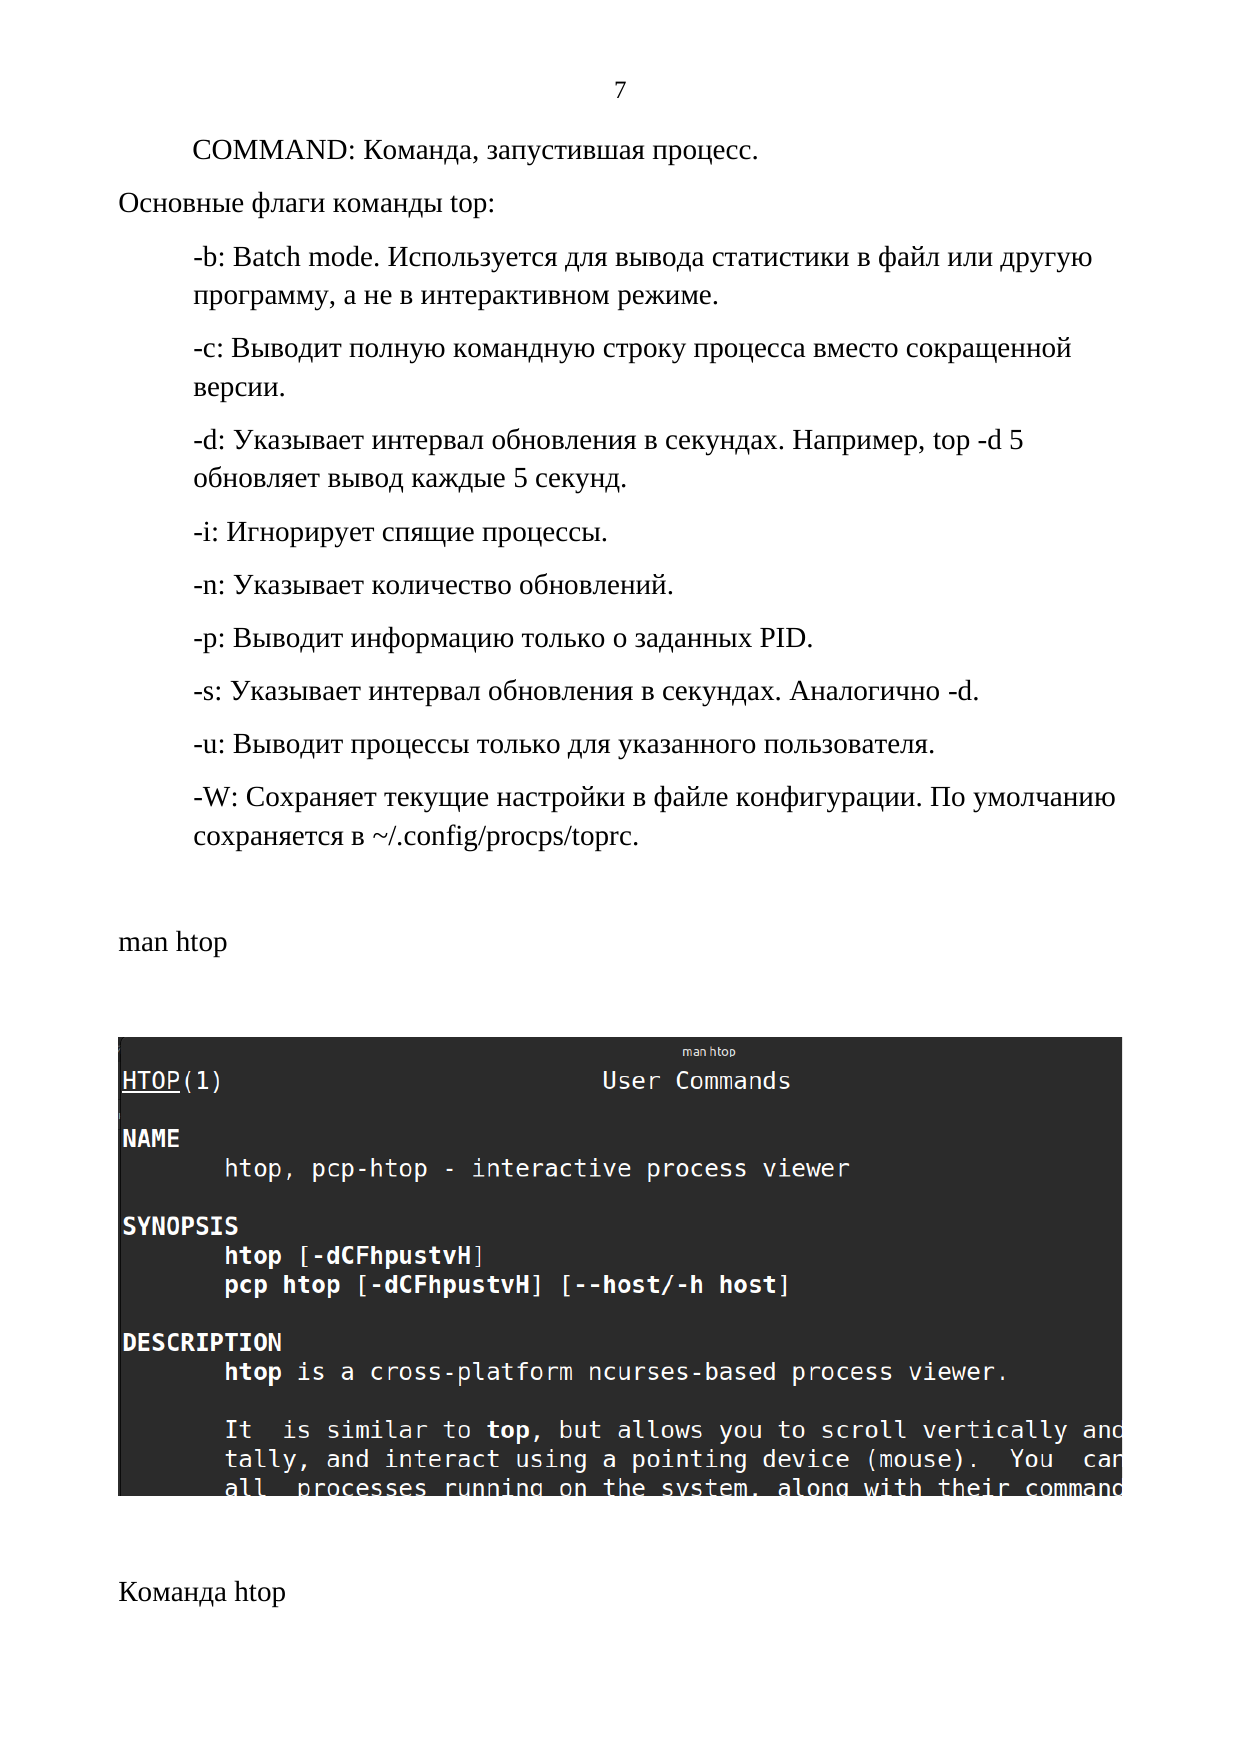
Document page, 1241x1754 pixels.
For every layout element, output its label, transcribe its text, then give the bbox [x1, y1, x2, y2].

list -i: Игнорирует спящие процессы. [164, 514, 1122, 547]
list -n: Указывает количество обновлений. [164, 567, 1122, 600]
list -c: Выводит полную командную строку процесса вместо сокращенной версии. [164, 330, 1122, 402]
list -p: Выводит информацию только о заданных PID. [164, 620, 1122, 653]
text man htop [118, 924, 1122, 958]
list -u: Выводит процессы только для указанного пользователя. [164, 726, 1122, 760]
list -W: Сохраняет текущие настройки в файле конфигурации. По умолчанию сохраняется в ~/.config/procps/toprc. [164, 779, 1122, 851]
text Основные флаги команды top: [118, 186, 1122, 219]
text Команда htop [118, 1574, 1122, 1607]
list -d: Указывает интервал обновления в секундах. Например, top -d 5 обновляет вывод каждые 5 секунд. [164, 422, 1122, 494]
picture [118, 1037, 1123, 1496]
list COMMAND: Команда, запустившая процесс. [162, 132, 1122, 166]
list -b: Batch mode. Используется для вывода статистики в файл или другую программу, а не в интерактивном режиме. [164, 239, 1122, 311]
list -s: Указывает интервал обновления в секундах. Аналогично -d. [164, 673, 1122, 707]
